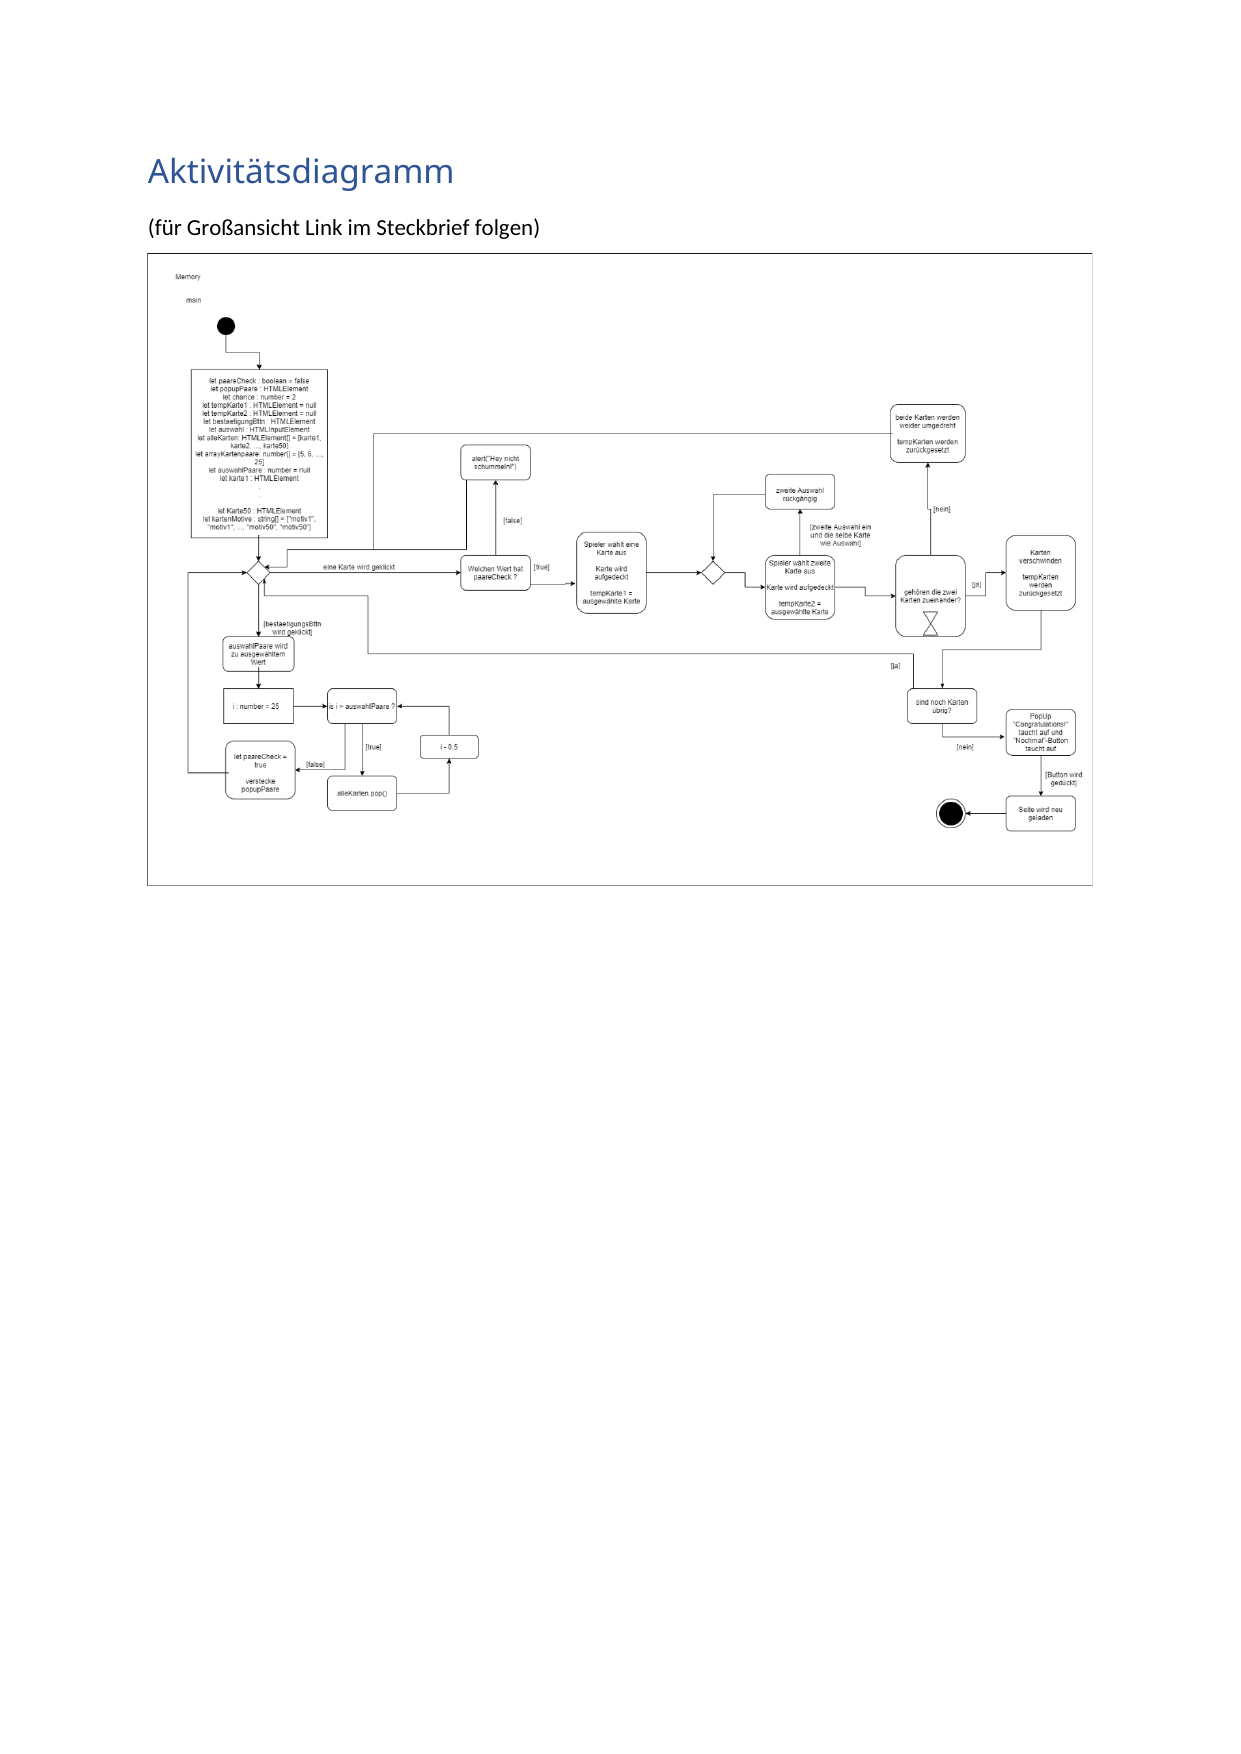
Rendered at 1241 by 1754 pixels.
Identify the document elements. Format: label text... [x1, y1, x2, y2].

text (für Großansicht Link im Steckbrief folgen) [148, 213, 1093, 241]
text Aktivitätsdiagramm [148, 148, 1093, 193]
